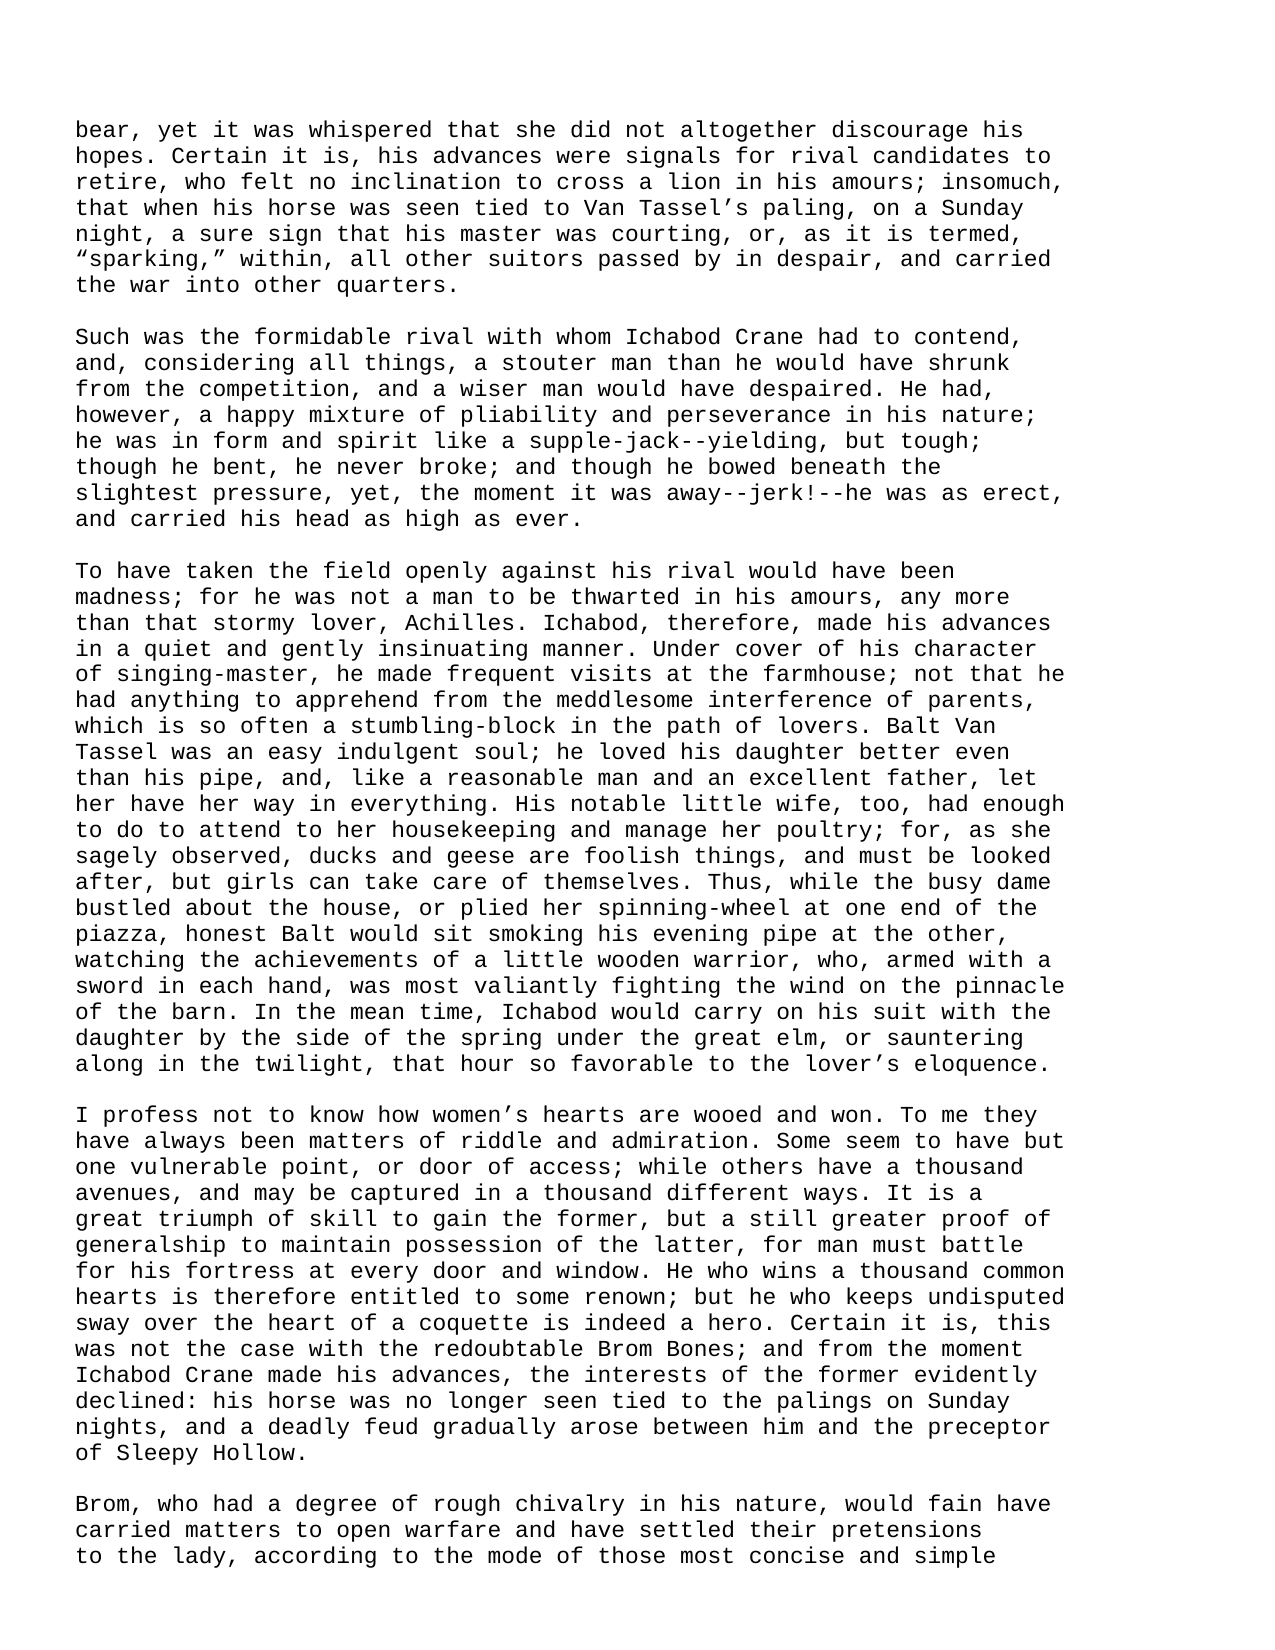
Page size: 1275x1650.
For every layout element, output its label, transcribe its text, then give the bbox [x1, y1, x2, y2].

text and, considering all things, a stouter man than he would have shrunk [75, 352, 1200, 377]
text from the competition, and a wiser man would have despaired. He had, [75, 377, 1200, 403]
text avenues, and may be captured in a thousand different ways. It is a [75, 1182, 1200, 1207]
text “sparking,” within, all other suitors passed by in despair, and carried [75, 248, 1200, 274]
text had anything to apprehend from the meddlesome interference of parents, [75, 689, 1200, 715]
text which is so often a stumbling-block in the path of lovers. Balt Van [75, 715, 1200, 741]
text nights, and a deadly feud gradually arose between him and the preceptor [75, 1415, 1200, 1441]
text that when his horse was seen tied to Van Tassel’s paling, on a Sunday [75, 196, 1200, 222]
text to do to attend to her housekeeping and manage her poultry; for, as she [75, 818, 1200, 844]
text her have her way in everything. His notable little wife, too, had enough [75, 792, 1200, 818]
text bear, yet it was whispered that she did not altogether discourage his [75, 118, 1200, 144]
text after, but girls can take care of themselves. Thus, while the busy dame [75, 870, 1200, 896]
text I profess not to know how women’s hearts are wooed and won. To me they [75, 1104, 1200, 1130]
text however, a happy mixture of pliability and perseverance in his nature; [75, 403, 1200, 429]
text for his fortress at every door and window. He who wins a thousand common [75, 1259, 1200, 1285]
text generalship to maintain possession of the latter, for man must battle [75, 1233, 1200, 1259]
text declined: his horse was no longer seen tied to the palings on Sunday [75, 1389, 1200, 1415]
text hearts is therefore entitled to some renown; but he who keeps undisputed [75, 1285, 1200, 1311]
text great triumph of skill to gain the former, but a still greater proof of [75, 1207, 1200, 1233]
text to the lady, according to the mode of those most concise and simple [75, 1545, 1200, 1571]
text daughter by the side of the spring under the great elm, or sauntering [75, 1026, 1200, 1052]
text sword in each hand, was most valiantly fighting the wind on the pinnacle [75, 974, 1200, 1000]
text Such was the formidable rival with whom Ichabod Crane had to contend, [75, 326, 1200, 352]
text was not the case with the redoubtable Brom Bones; and from the moment [75, 1337, 1200, 1363]
text one vulnerable point, or door of access; while others have a thousand [75, 1156, 1200, 1182]
text of Sleepy Hollow. [75, 1441, 1200, 1467]
text he was in form and spirit like a supple-jack--yielding, but tough; [75, 429, 1200, 455]
text the war into other quarters. [75, 274, 1200, 300]
text Ichabod Crane made his advances, the interests of the former evidently [75, 1363, 1200, 1389]
text than his pipe, and, like a reasonable man and an excellent father, let [75, 767, 1200, 792]
text Brom, who had a degree of rough chivalry in his nature, would fain have [75, 1493, 1200, 1519]
text slightest pressure, yet, the moment it was away--jerk!--he was as erect, [75, 481, 1200, 507]
text carried matters to open warfare and have settled their pretensions [75, 1519, 1200, 1545]
text night, a sure sign that his master was courting, or, as it is termed, [75, 222, 1200, 248]
text than that stormy lover, Achilles. Ichabod, therefore, made his advances [75, 611, 1200, 637]
text of the barn. In the mean time, Ichabod would carry on his suit with the [75, 1000, 1200, 1026]
text watching the achievements of a little wooden warrior, who, armed with a [75, 948, 1200, 974]
text along in the twilight, that hour so favorable to the lover’s eloquence. [75, 1052, 1200, 1078]
text have always been matters of riddle and admiration. Some seem to have but [75, 1130, 1200, 1156]
text of singing-master, he made frequent visits at the farmhouse; not that he [75, 663, 1200, 689]
text sagely observed, ducks and geese are foolish things, and must be looked [75, 844, 1200, 870]
text bustled about the house, or plied her spinning-wheel at one end of the [75, 896, 1200, 922]
text in a quiet and gently insinuating manner. Under cover of his character [75, 637, 1200, 663]
text madness; for he was not a man to be thwarted in his amours, any more [75, 585, 1200, 611]
text To have taken the field openly against his rival would have been [75, 559, 1200, 585]
text Tassel was an easy indulgent soul; he loved his daughter better even [75, 741, 1200, 767]
text sway over the heart of a coquette is indeed a hero. Certain it is, this [75, 1311, 1200, 1337]
text though he bent, he never broke; and though he bowed beneath the [75, 455, 1200, 481]
text hopes. Certain it is, his advances were signals for rival candidates to [75, 144, 1200, 170]
text piazza, honest Balt would sit smoking his evening pipe at the other, [75, 922, 1200, 948]
text and carried his head as high as ever. [75, 507, 1200, 533]
text retire, who felt no inclination to cross a lion in his amours; insomuch, [75, 170, 1200, 196]
